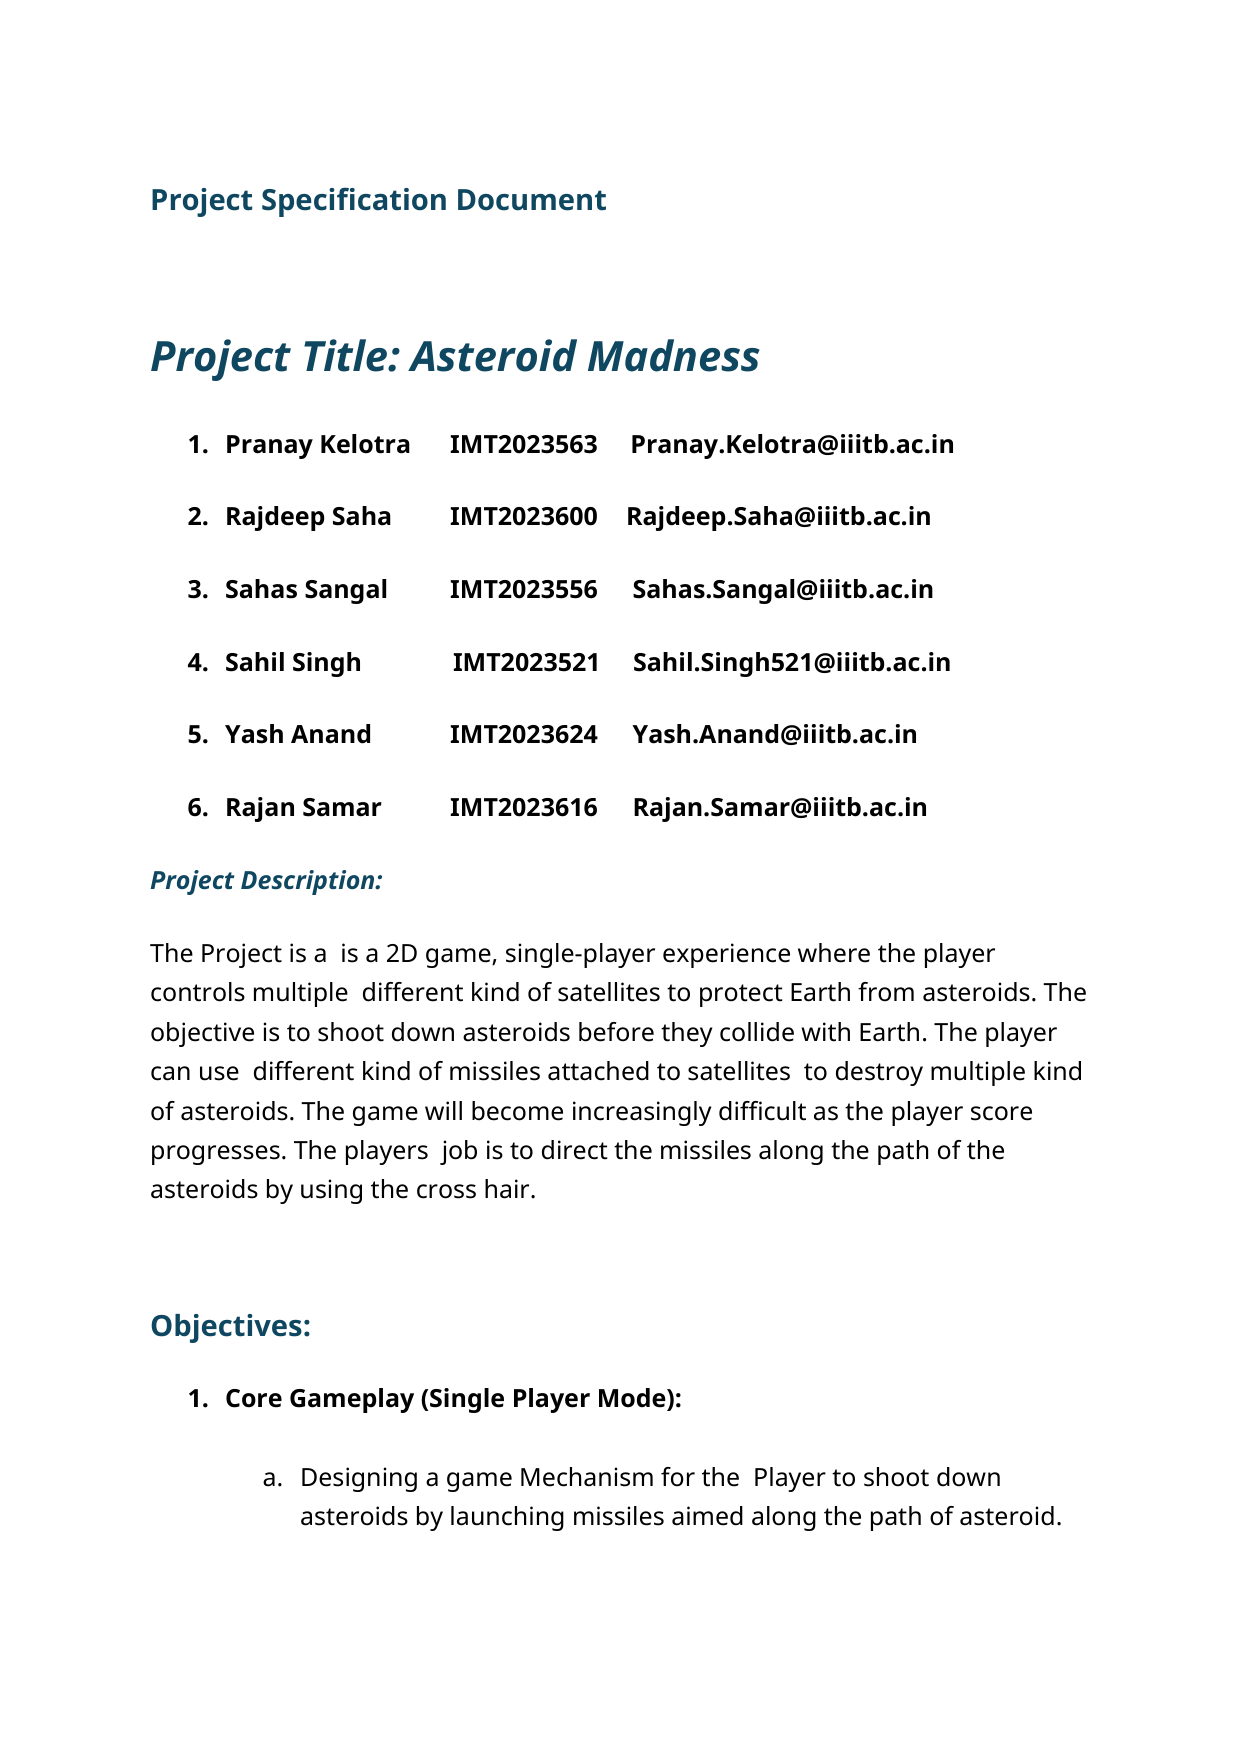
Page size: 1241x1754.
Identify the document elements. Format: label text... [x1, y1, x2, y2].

subtitle Project Description: [150, 862, 1090, 897]
list Designing a game Mechanism for the Player to shoot down asteroids by launching missiles aimed along the path of asteroid. [262, 1459, 1090, 1533]
list Sahas Sangal IMT2023556 Sahas.Sangal@iiitb.ac.in [187, 572, 1090, 606]
list Rajdeep Saha IMT2023600 Rajdeep.Saha@iiitb.ac.in [187, 499, 1090, 533]
text The Project is a is a 2D game, single-player experience where the player controls multiple different kind of satellites to protect Earth from asteroids. The objective is to shoot down asteroids before they collide with Earth. The player can use different kind of missiles attached to satellites to destroy multiple kind of asteroids. The game will become increasingly difficult as the player score progresses. The players job is to direct the missiles along the path of the asteroids by using the cross hair. [150, 935, 1090, 1206]
list Core Gameplay (Single Player Mode): [187, 1381, 1090, 1414]
list Sahil Singh IMT2023521 Sahil.Singh521@iiitb.ac.in [187, 644, 1090, 678]
list Rajan Samar IMT2023616 Rajan.Samar@iiitb.ac.in [187, 790, 1090, 824]
list Pranay Kelotra IMT2023563 Pranay.Kelotra@iiitb.ac.in [187, 426, 1090, 460]
subtitle Project Specification Document [150, 179, 1090, 219]
list Yash Anand IMT2023624 Yash.Anand@iiitb.ac.in [187, 717, 1090, 751]
subtitle Project Title: Asteroid Madness [150, 327, 1090, 384]
subtitle Objectives: [150, 1305, 1090, 1345]
